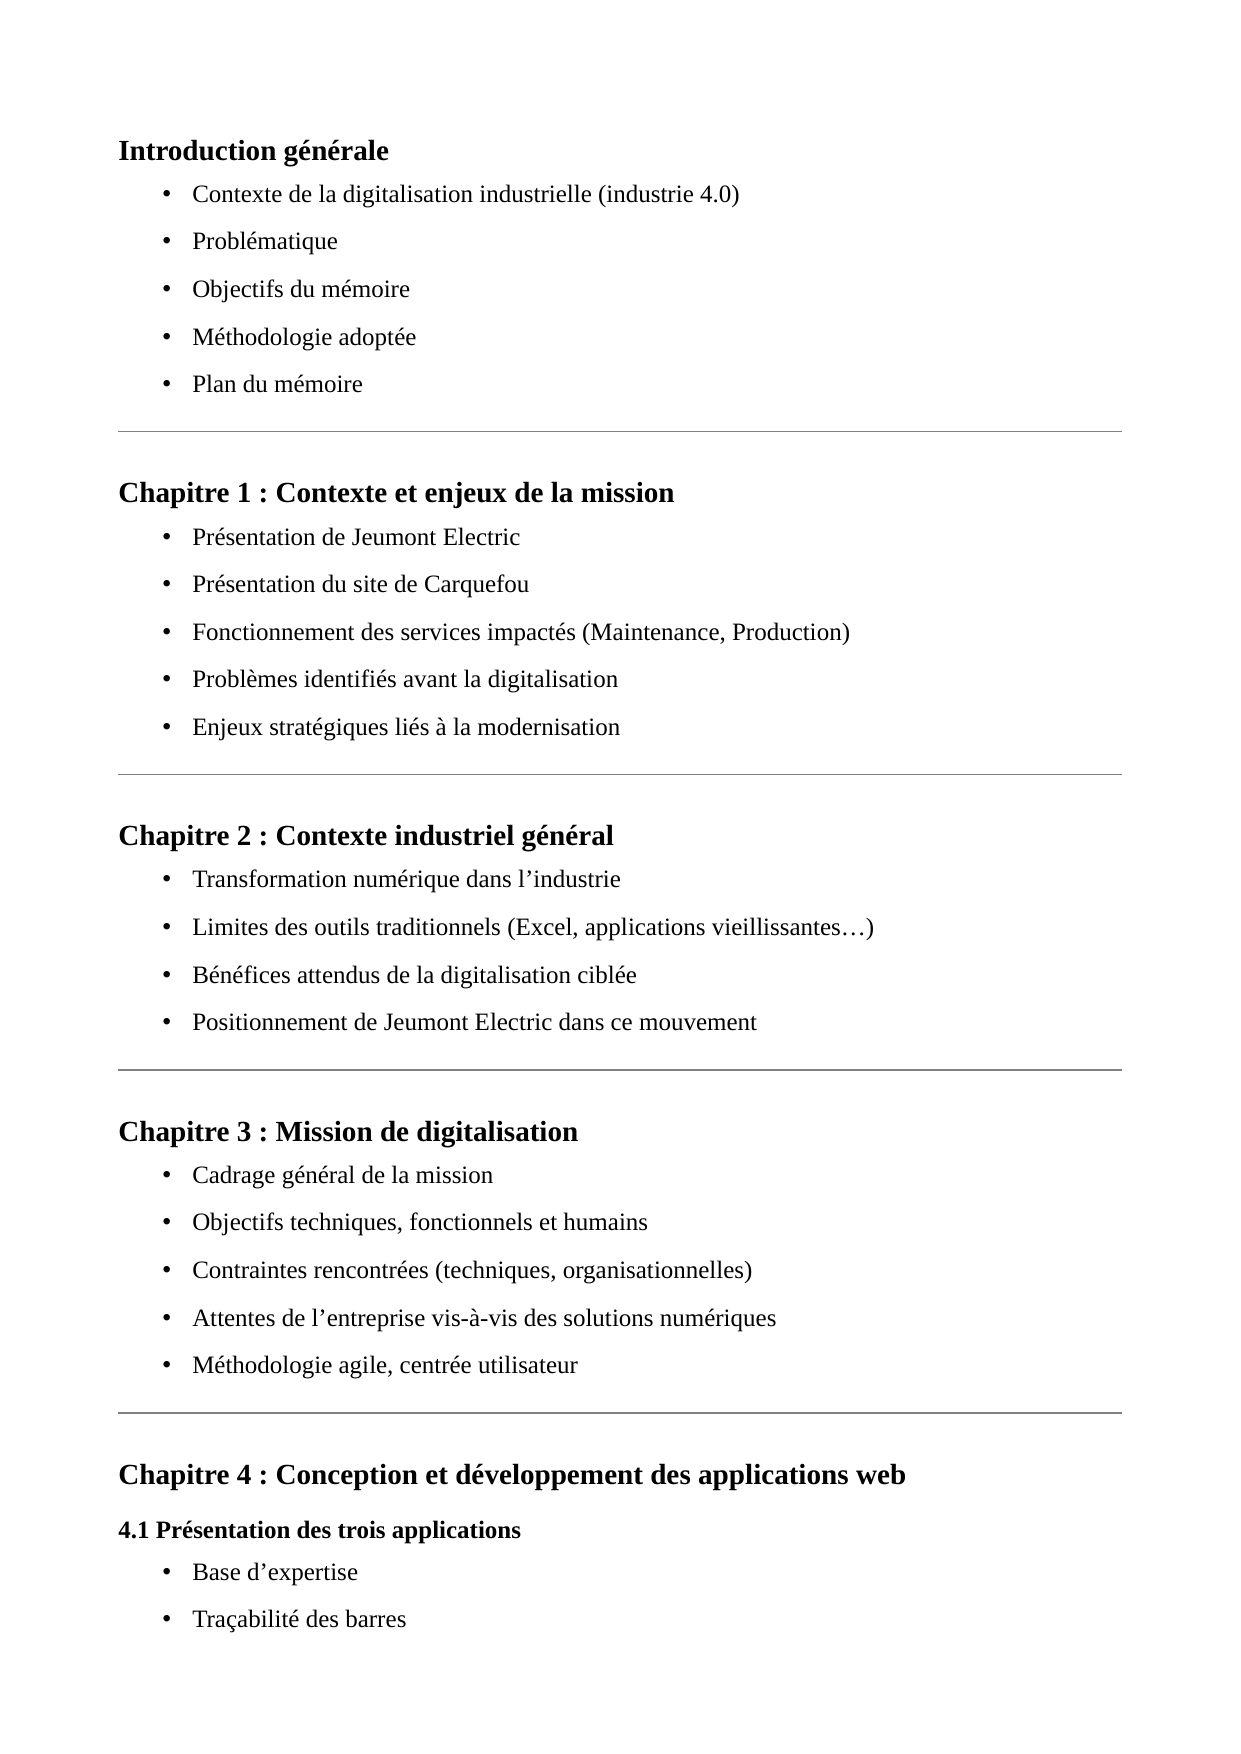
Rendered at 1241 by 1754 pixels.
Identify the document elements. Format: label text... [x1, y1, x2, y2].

list Objectifs techniques, fonctionnels et humains [162, 1207, 1122, 1236]
list Objectifs du mémoire [162, 274, 1122, 303]
list Bénéfices attendus de la digitalisation ciblée [162, 960, 1122, 988]
subtitle 4.1 Présentation des trois applications [118, 1515, 1122, 1544]
subtitle Chapitre 1 : Contexte et enjeux de la mission [118, 476, 1122, 509]
list Présentation de Jeumont Electric [162, 522, 1122, 550]
list Base d’expertise [162, 1557, 1122, 1585]
list Attentes de l’entreprise vis-à-vis des solutions numériques [162, 1303, 1122, 1331]
subtitle Chapitre 4 : Conception et développement des applications web [118, 1457, 1122, 1490]
list Méthodologie adoptée [162, 322, 1122, 350]
subtitle Chapitre 2 : Contexte industriel général [118, 818, 1122, 852]
list Présentation du site de Carquefou [162, 569, 1122, 598]
list Limites des outils traditionnels (Excel, applications vieillissantes…) [162, 912, 1122, 941]
subtitle Introduction générale [118, 133, 1122, 166]
list Problèmes identifiés avant la digitalisation [162, 664, 1122, 693]
subtitle Chapitre 3 : Mission de digitalisation [118, 1114, 1122, 1147]
list Positionnement de Jeumont Electric dans ce mouvement [162, 1007, 1122, 1036]
list Contexte de la digitalisation industrielle (industrie 4.0) [162, 179, 1122, 207]
list Transformation numérique dans l’industrie [162, 864, 1122, 893]
list Méthodologie agile, centrée utilisateur [162, 1350, 1122, 1379]
list Plan du mémoire [162, 369, 1122, 398]
list Problématique [162, 226, 1122, 255]
list Cadrage général de la mission [162, 1160, 1122, 1189]
list Traçabilité des barres [162, 1604, 1122, 1633]
list Enjeux stratégiques liés à la modernisation [162, 712, 1122, 741]
list Contraintes rencontrées (techniques, organisationnelles) [162, 1255, 1122, 1284]
list Fonctionnement des services impactés (Maintenance, Production) [162, 617, 1122, 646]
